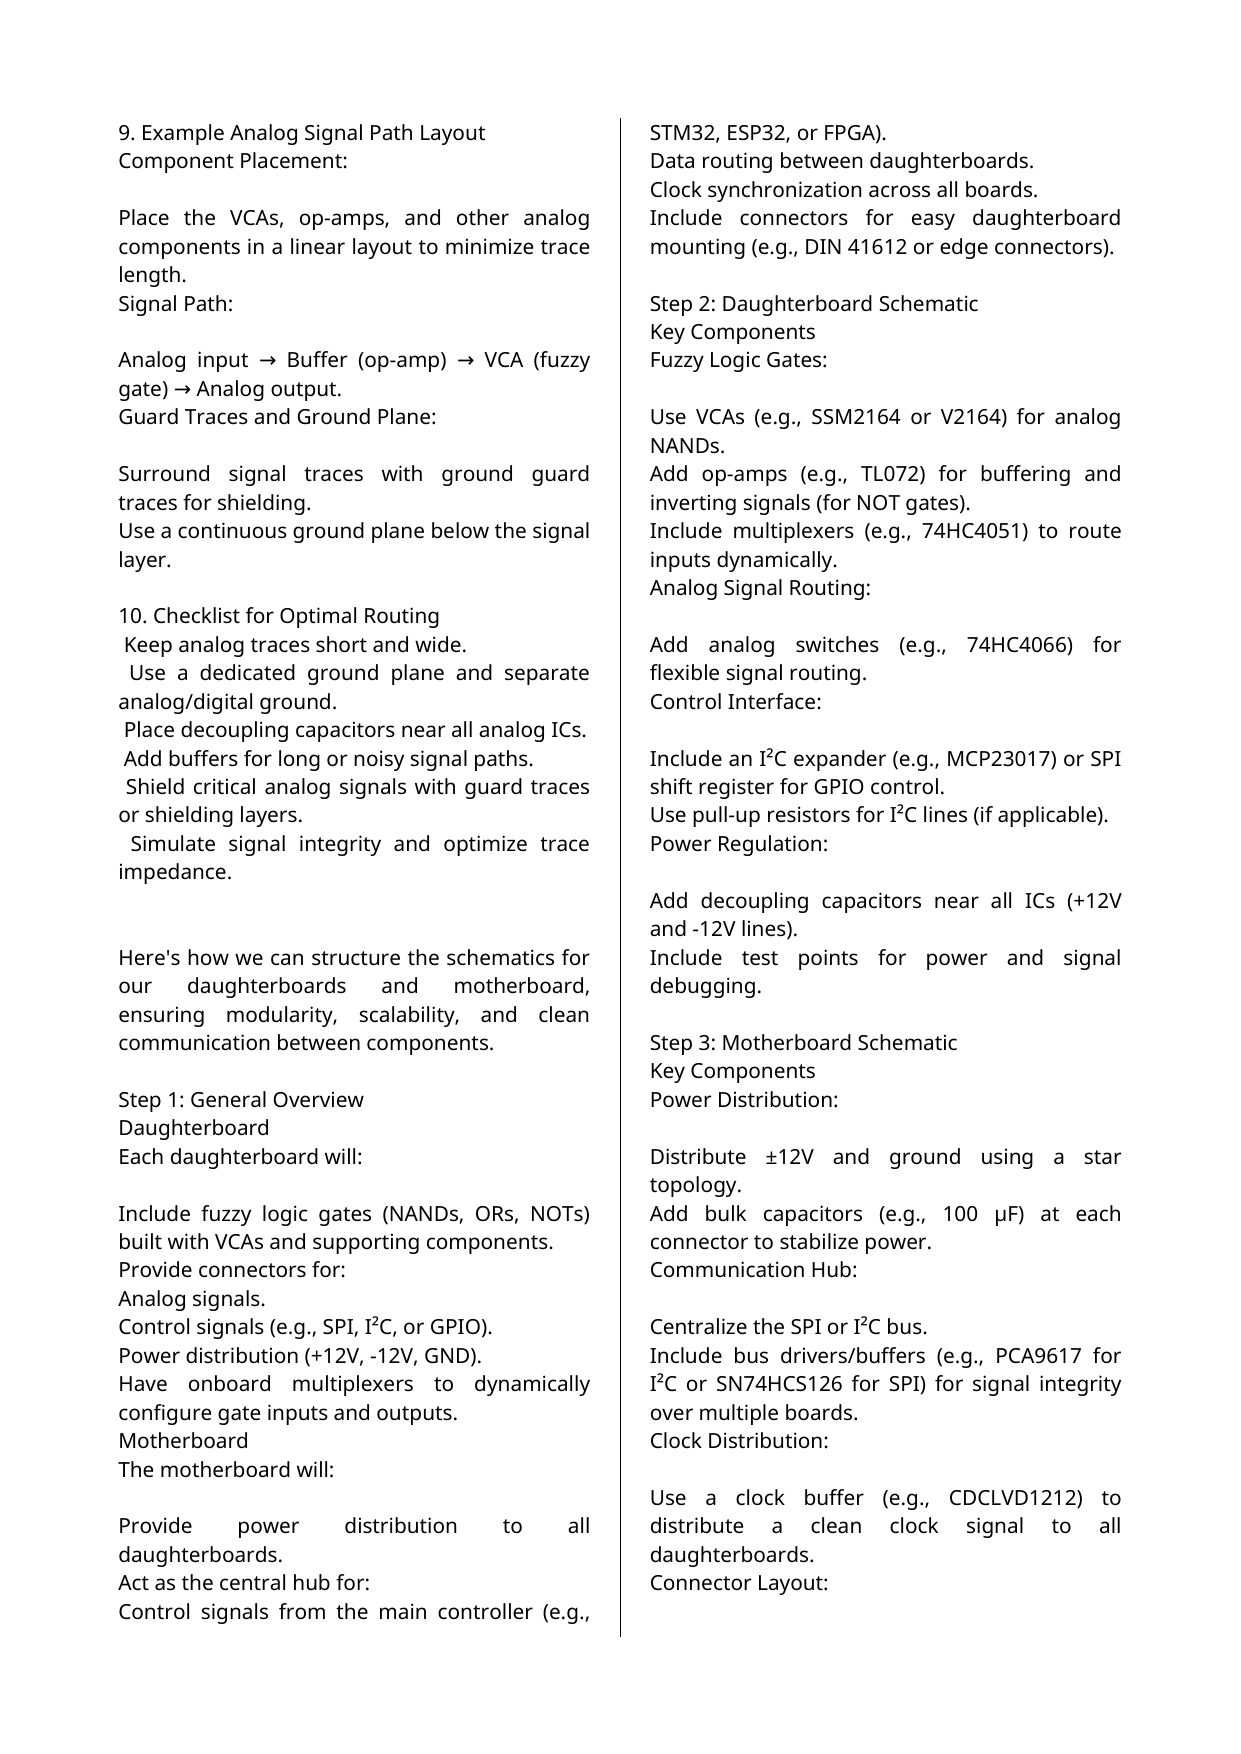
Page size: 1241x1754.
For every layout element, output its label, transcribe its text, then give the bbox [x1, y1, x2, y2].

text Clock synchronization across all boards. [649, 175, 1122, 203]
text Act as the central hub for: [118, 1568, 591, 1597]
text Guard Traces and Ground Plane: [118, 402, 591, 431]
text Analog input → Buffer (op-amp) → VCA (fuzzy gate) → Analog output. [118, 346, 591, 402]
text Place decoupling capacitors near all analog ICs. [118, 715, 591, 744]
text Add bulk capacitors (e.g., 100 µF) at each connector to stabilize power. [649, 1199, 1122, 1256]
text Communication Hub: [649, 1256, 1122, 1284]
text Surround signal traces with ground guard traces for shielding. [118, 459, 591, 516]
text STM32, ESP32, or FPGA). [649, 118, 1122, 147]
text Signal Path: [118, 289, 591, 317]
text Use a dedicated ground plane and separate analog/digital ground. [118, 658, 591, 715]
text Include an I²C expander (e.g., MCP23017) or SPI shift register for GPIO control. [649, 744, 1122, 801]
text Power Regulation: [649, 829, 1122, 857]
text Place the VCAs, op-amps, and other analog components in a linear layout to minimize trace length. [118, 203, 591, 289]
text Keep analog traces short and wide. [118, 630, 591, 658]
text Use VCAs (e.g., SSM2164 or V2164) for analog NANDs. [649, 402, 1122, 459]
text Provide connectors for: [118, 1256, 591, 1284]
text Connector Layout: [649, 1568, 1122, 1597]
text Step 2: Daughterboard Schematic [649, 289, 1122, 317]
text Power Distribution: [649, 1085, 1122, 1113]
text The motherboard will: [118, 1455, 591, 1483]
text Provide power distribution to all daughterboards. [118, 1512, 591, 1568]
text Clock Distribution: [649, 1426, 1122, 1455]
text Use a clock buffer (e.g., CDCLVD1212) to distribute a clean clock signal to all daughterboards. [649, 1483, 1122, 1568]
text Centralize the SPI or I²C bus. [649, 1312, 1122, 1341]
text 9. Example Analog Signal Path Layout [118, 118, 591, 147]
text Have onboard multiplexers to dynamically configure gate inputs and outputs. [118, 1369, 591, 1426]
text Add analog switches (e.g., 74HC4066) for flexible signal routing. [649, 630, 1122, 687]
text Simulate signal integrity and optimize trace impedance. [118, 829, 591, 886]
text Add decoupling capacitors near all ICs (+12V and -12V lines). [649, 886, 1122, 943]
text Control Interface: [649, 687, 1122, 715]
text Use a continuous ground plane below the signal layer. [118, 516, 591, 573]
text Key Components [649, 1057, 1122, 1085]
text 10. Checklist for Optimal Routing [118, 602, 591, 630]
text Add op-amps (e.g., TL072) for buffering and inverting signals (for NOT gates). [649, 459, 1122, 516]
text Include connectors for easy daughterboard mounting (e.g., DIN 41612 or edge connectors). [649, 203, 1122, 260]
text Component Placement: [118, 147, 591, 175]
text Use pull-up resistors for I²C lines (if applicable). [649, 801, 1122, 829]
text Include multiplexers (e.g., 74HC4051) to route inputs dynamically. [649, 516, 1122, 573]
text Control signals (e.g., SPI, I²C, or GPIO). [118, 1312, 591, 1341]
text Step 1: General Overview [118, 1085, 591, 1113]
text Shield critical analog signals with guard traces or shielding layers. [118, 772, 591, 829]
text Motherboard [118, 1426, 591, 1455]
text Include bus drivers/buffers (e.g., PCA9617 for I²C or SN74HCS126 for SPI) for signal integrity over multiple boards. [649, 1341, 1122, 1426]
text Control signals from the main controller (e.g., [118, 1597, 591, 1625]
text Each daughterboard will: [118, 1142, 591, 1170]
text Here's how we can structure the schematics for our daughterboards and motherboard, ensuring modularity, scalability, and clean communication between components. [118, 943, 591, 1057]
text Daughterboard [118, 1113, 591, 1142]
text Include fuzzy logic gates (NANDs, ORs, NOTs) built with VCAs and supporting components. [118, 1199, 591, 1256]
text Step 3: Motherboard Schematic [649, 1028, 1122, 1057]
text Analog Signal Routing: [649, 573, 1122, 602]
text Fuzzy Logic Gates: [649, 346, 1122, 374]
text Distribute ±12V and ground using a star topology. [649, 1142, 1122, 1199]
text Include test points for power and signal debugging. [649, 943, 1122, 1000]
text Add buffers for long or noisy signal paths. [118, 744, 591, 772]
text Data routing between daughterboards. [649, 147, 1122, 175]
text Key Components [649, 317, 1122, 346]
text Power distribution (+12V, -12V, GND). [118, 1341, 591, 1369]
text Analog signals. [118, 1284, 591, 1312]
